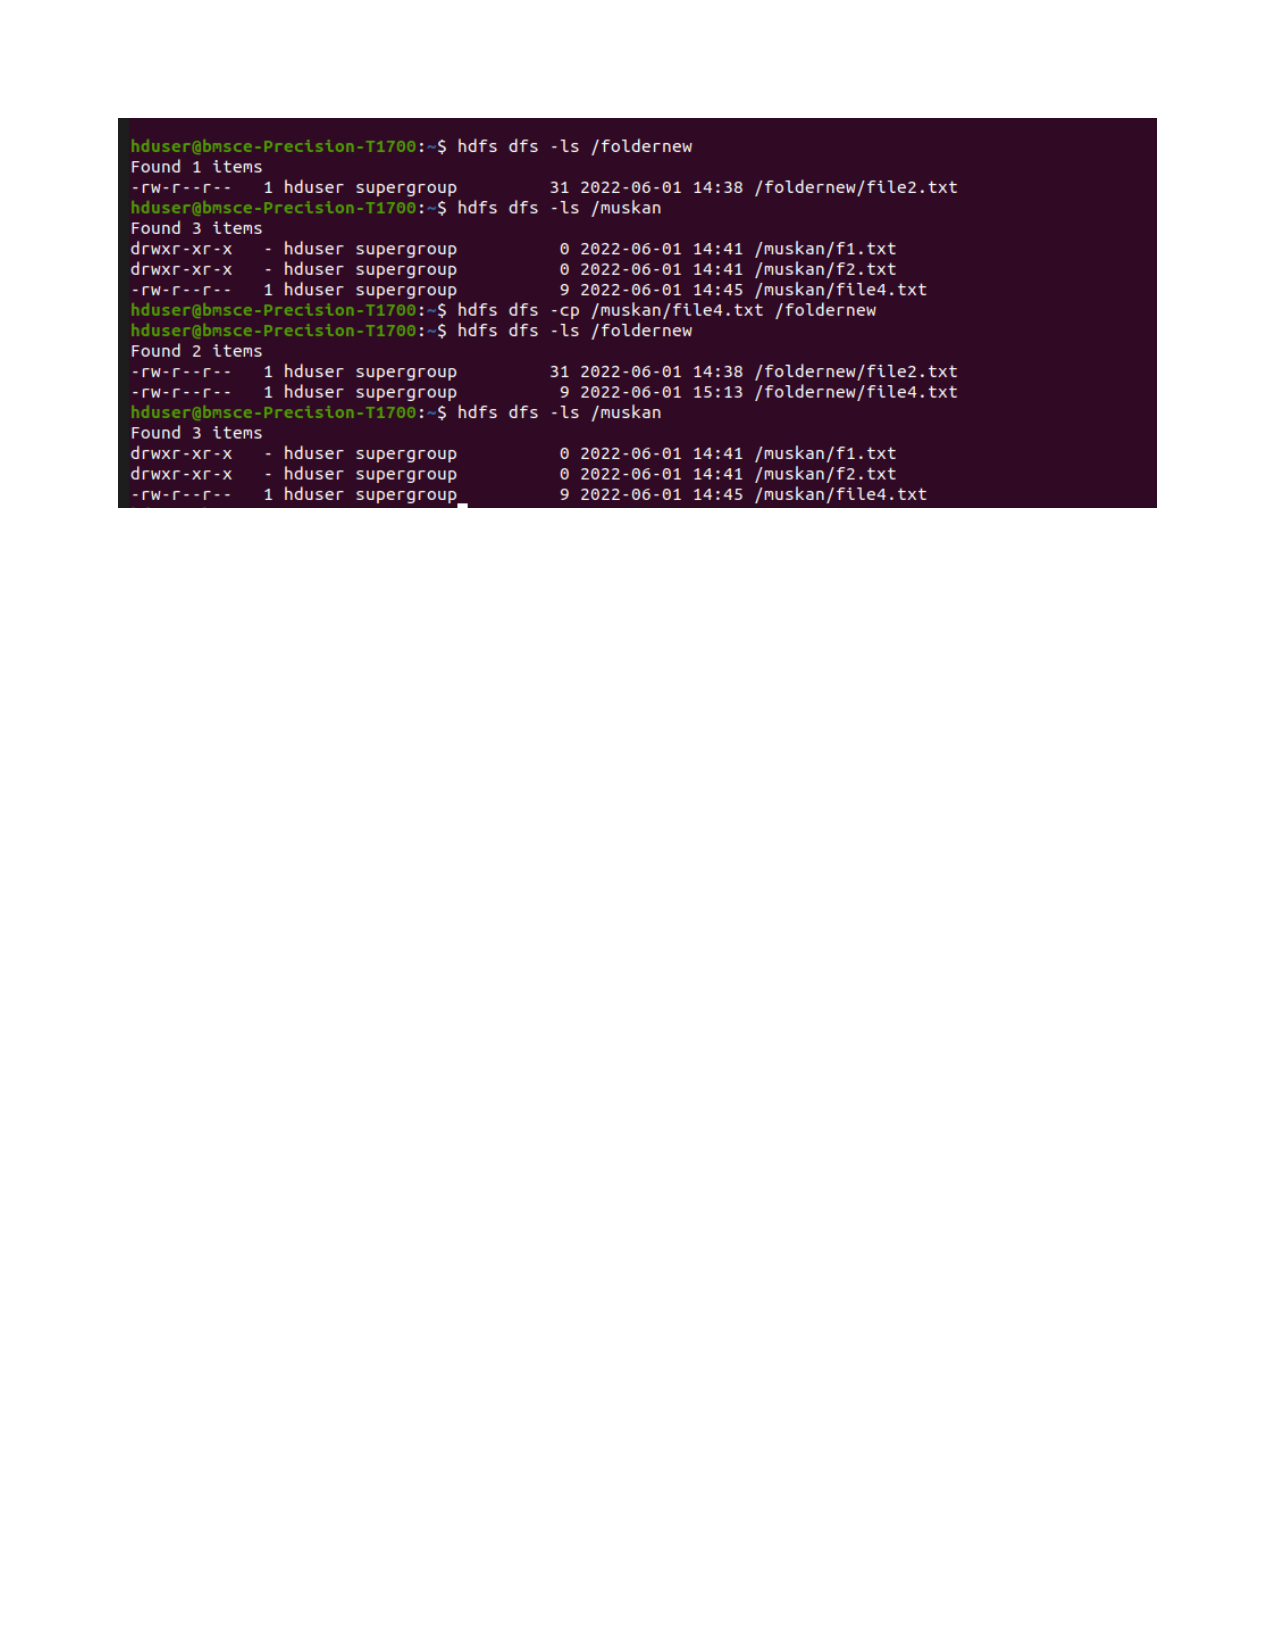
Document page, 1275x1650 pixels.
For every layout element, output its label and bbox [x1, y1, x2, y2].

picture [118, 118, 1157, 508]
